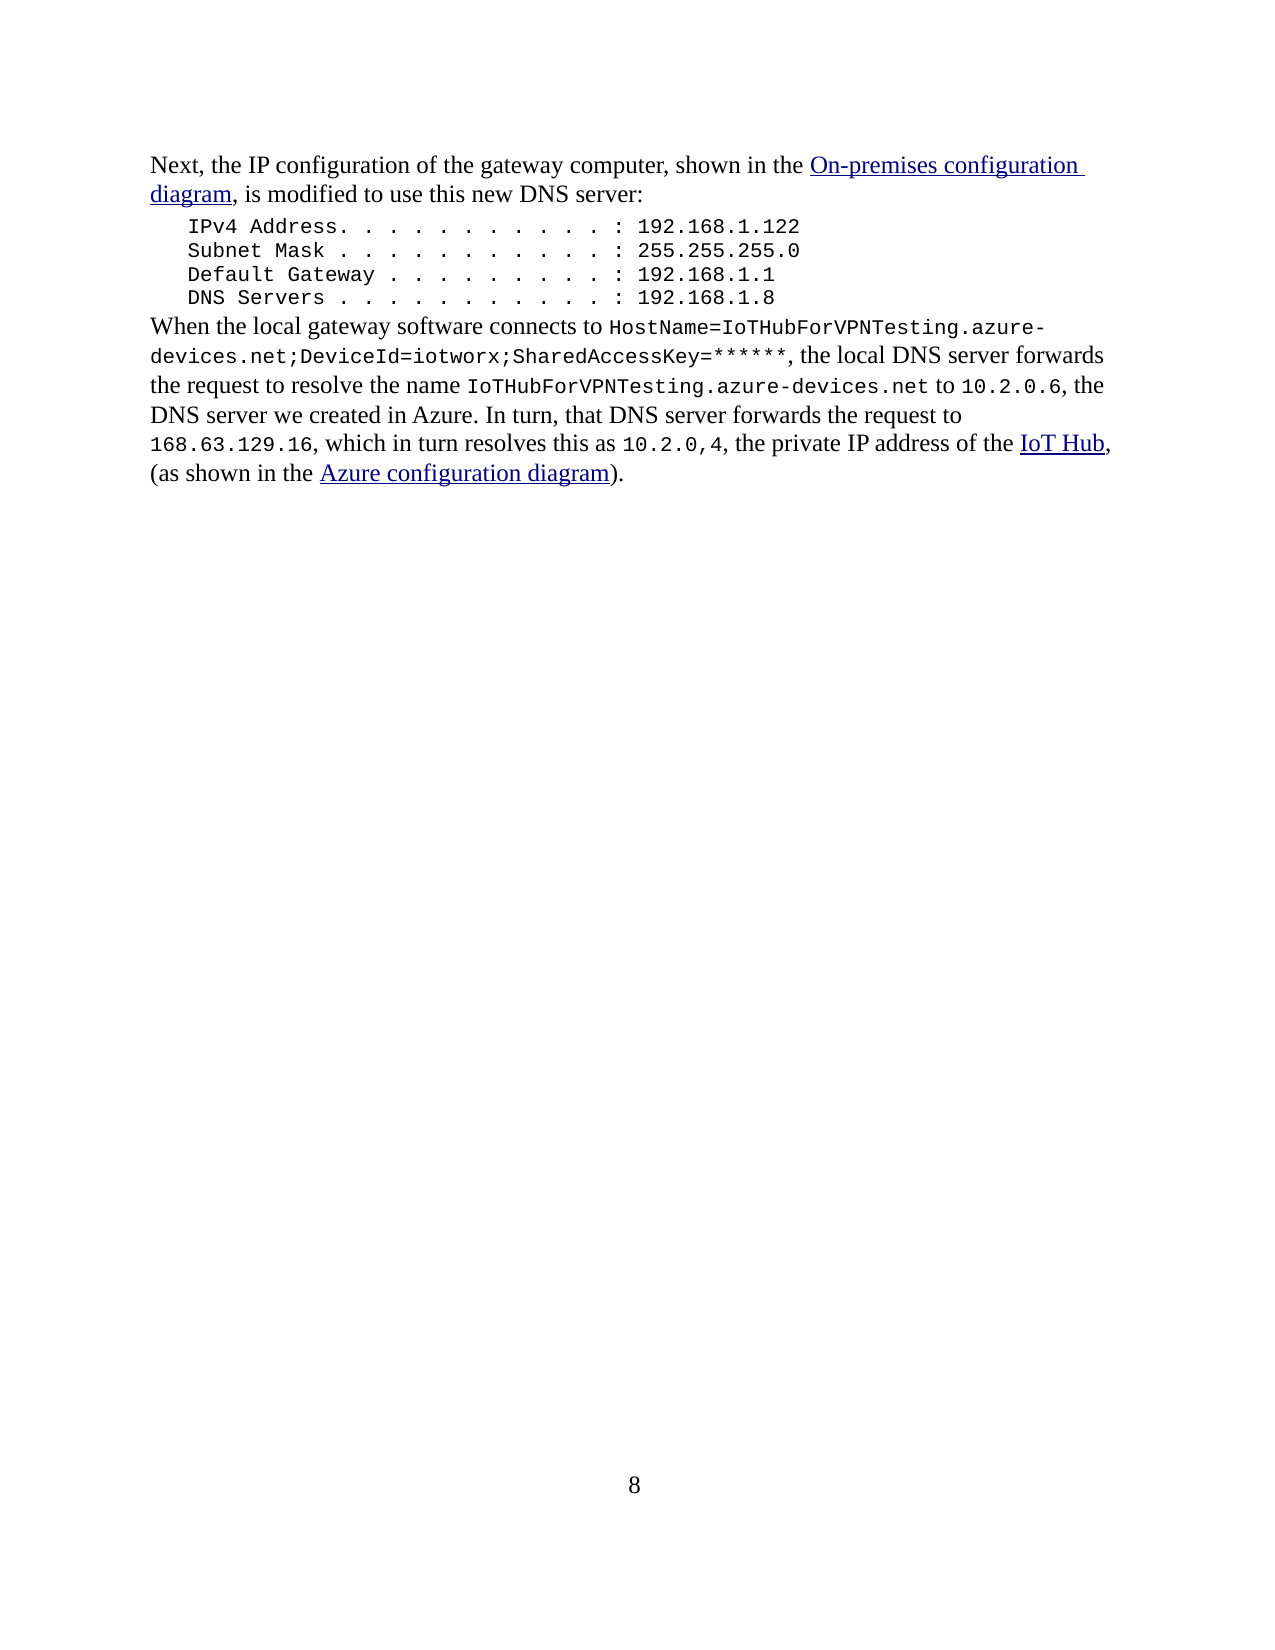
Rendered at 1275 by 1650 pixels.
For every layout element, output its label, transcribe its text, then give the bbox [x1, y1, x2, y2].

text Next, the IP configuration of the gateway computer, shown in the On-premises configuration diagram, is modified to use this new DNS server: [150, 150, 1125, 207]
text Subnet Mask . . . . . . . . . . . : 255.255.255.0 [150, 240, 1125, 264]
text Default Gateway . . . . . . . . . : 192.168.1.1 [150, 264, 1125, 287]
text DNS Servers . . . . . . . . . . . : 192.168.1.8 [150, 287, 1125, 311]
text When the local gateway software connects to HostName=IoTHubForVPNTesting.azure-devices.net;DeviceId=iotworx;SharedAccessKey=******, the local DNS server forwards the request to resolve the name IoTHubForVPNTesting.azure-devices.net to 10.2.0.6, the DNS server we created in Azure. In turn, that DNS server forwards the request to 168.63.129.16, which in turn resolves this as 10.2.0,4, the private IP address of the IoT Hub, (as shown in the Azure configuration diagram). [150, 311, 1125, 487]
text IPv4 Address. . . . . . . . . . . : 192.168.1.122 [150, 216, 1125, 240]
